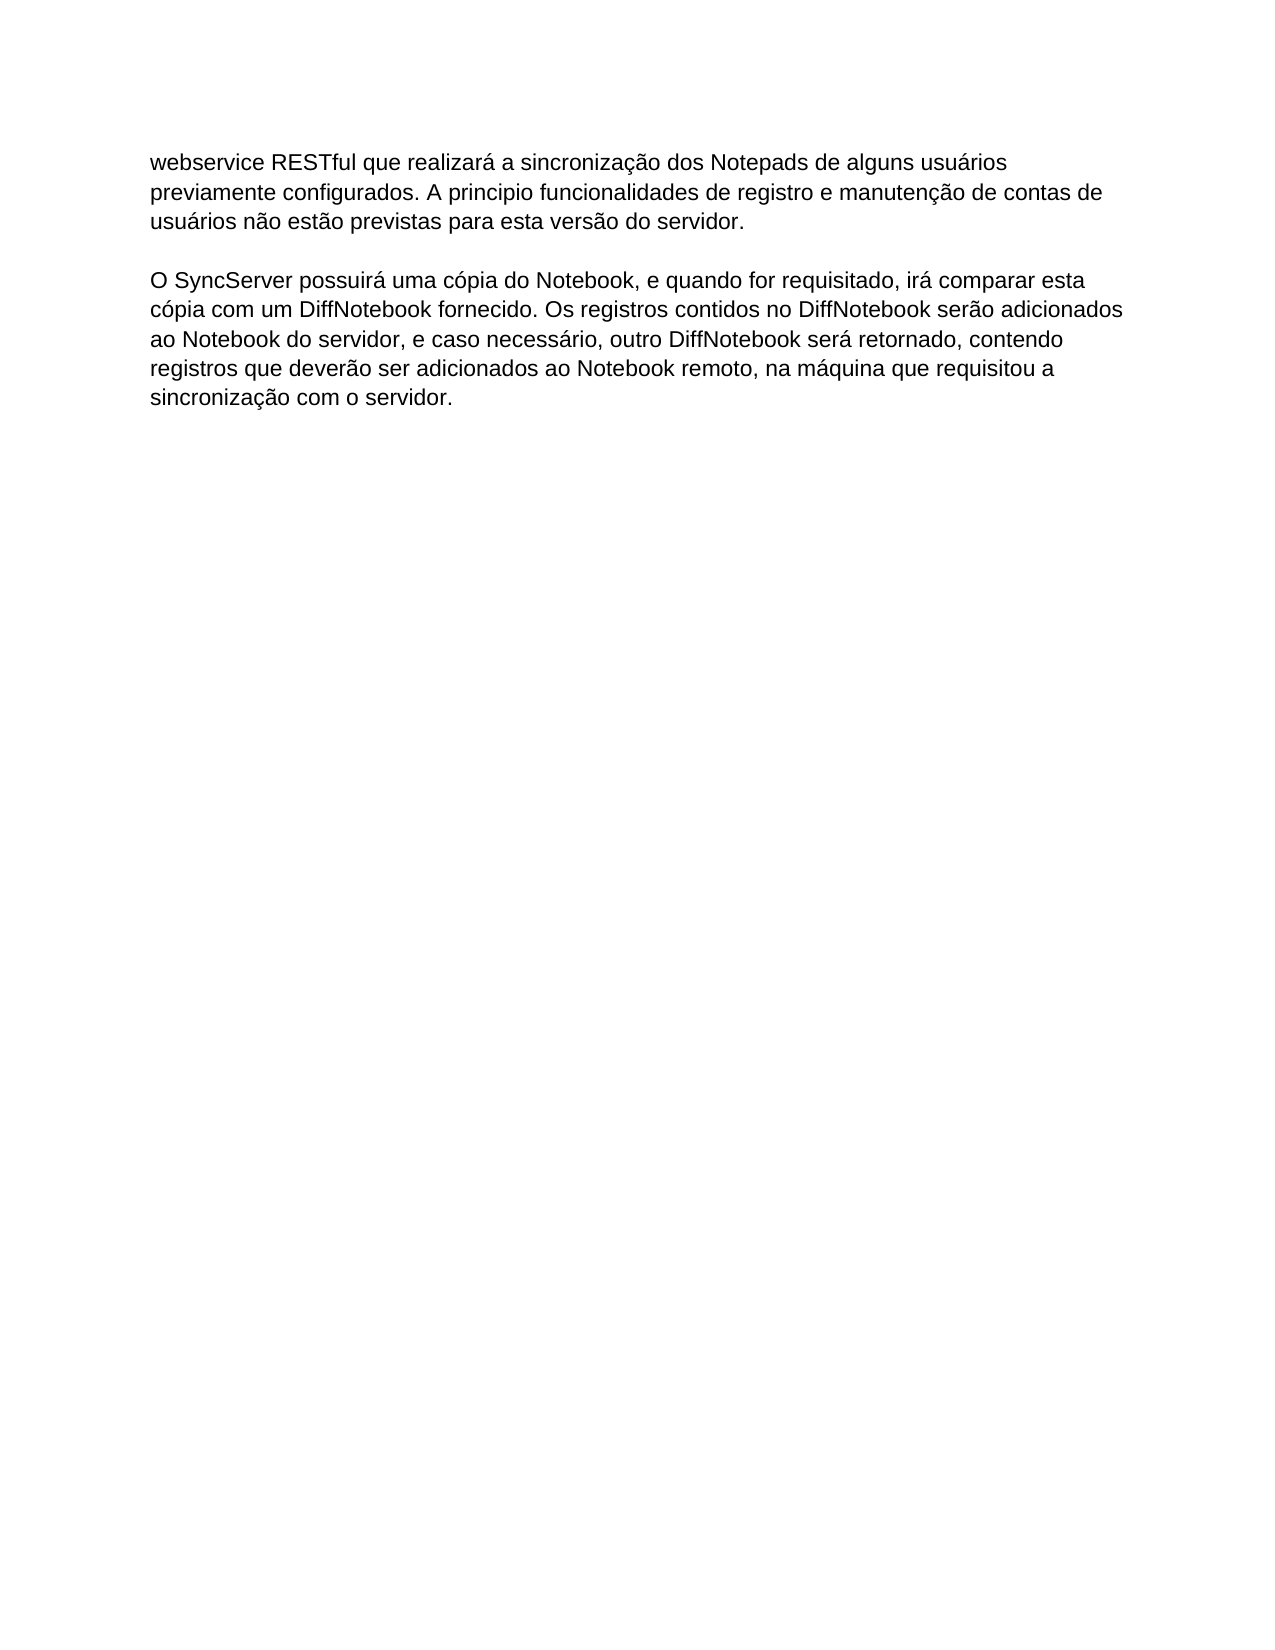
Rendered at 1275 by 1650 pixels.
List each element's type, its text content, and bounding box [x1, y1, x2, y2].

text webservice RESTful que realizará a sincronização dos Notepads de alguns usuários previamente configurados. A principio funcionalidades de registro e manutenção de contas de usuários não estão previstas para esta versão do servidor. [150, 150, 1125, 234]
text O SyncServer possuirá uma cópia do Notebook, e quando for requisitado, irá comparar esta cópia com um DiffNotebook fornecido. Os registros contidos no DiffNotebook serão adicionados ao Notebook do servidor, e caso necessário, outro DiffNotebook será retornado, contendo registros que deverão ser adicionados ao Notebook remoto, na máquina que requisitou a sincronização com o servidor. [150, 267, 1125, 411]
